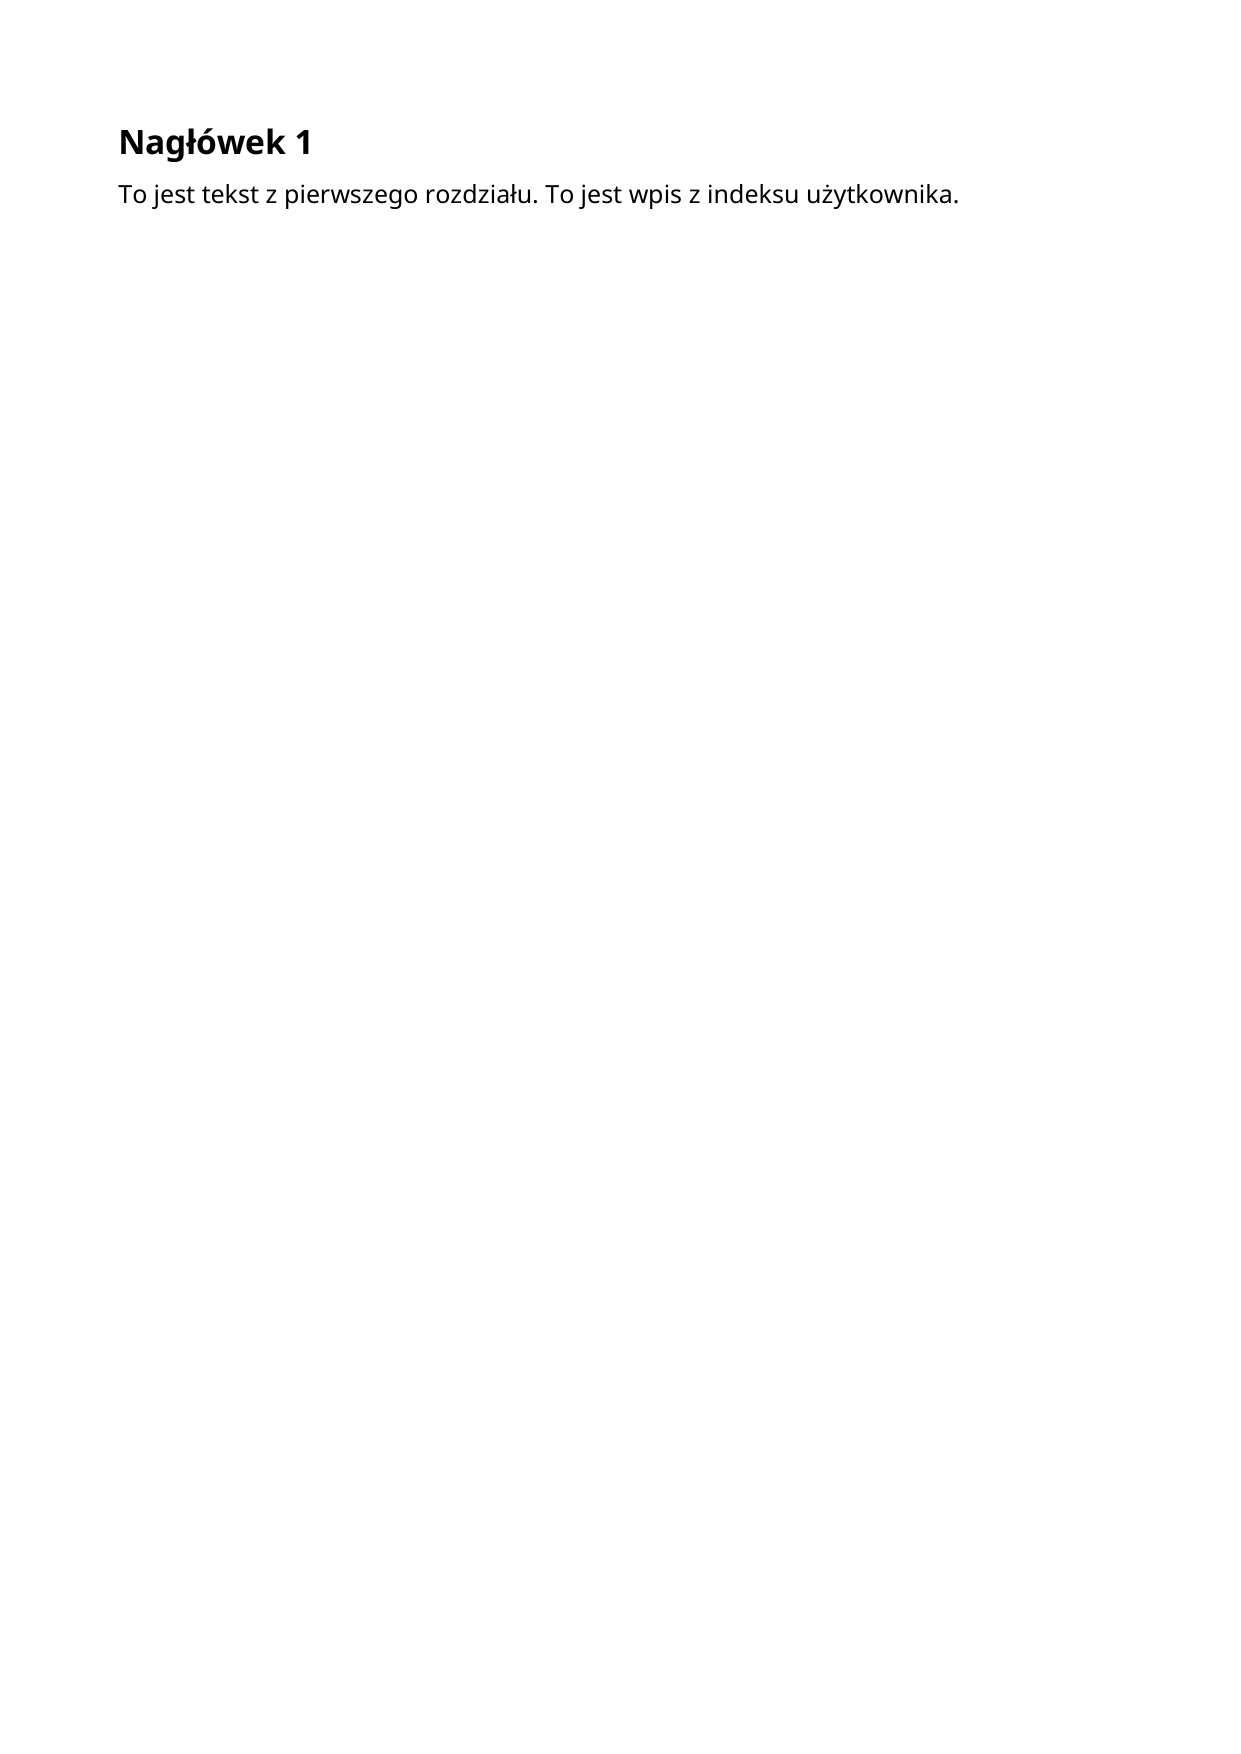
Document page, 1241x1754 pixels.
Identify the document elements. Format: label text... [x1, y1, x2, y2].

subtitle Nagłówek 1 [118, 118, 1122, 164]
text To jest tekst z pierwszego rozdziału. To jest wpis z indeksu użytkownika. [118, 177, 1122, 244]
